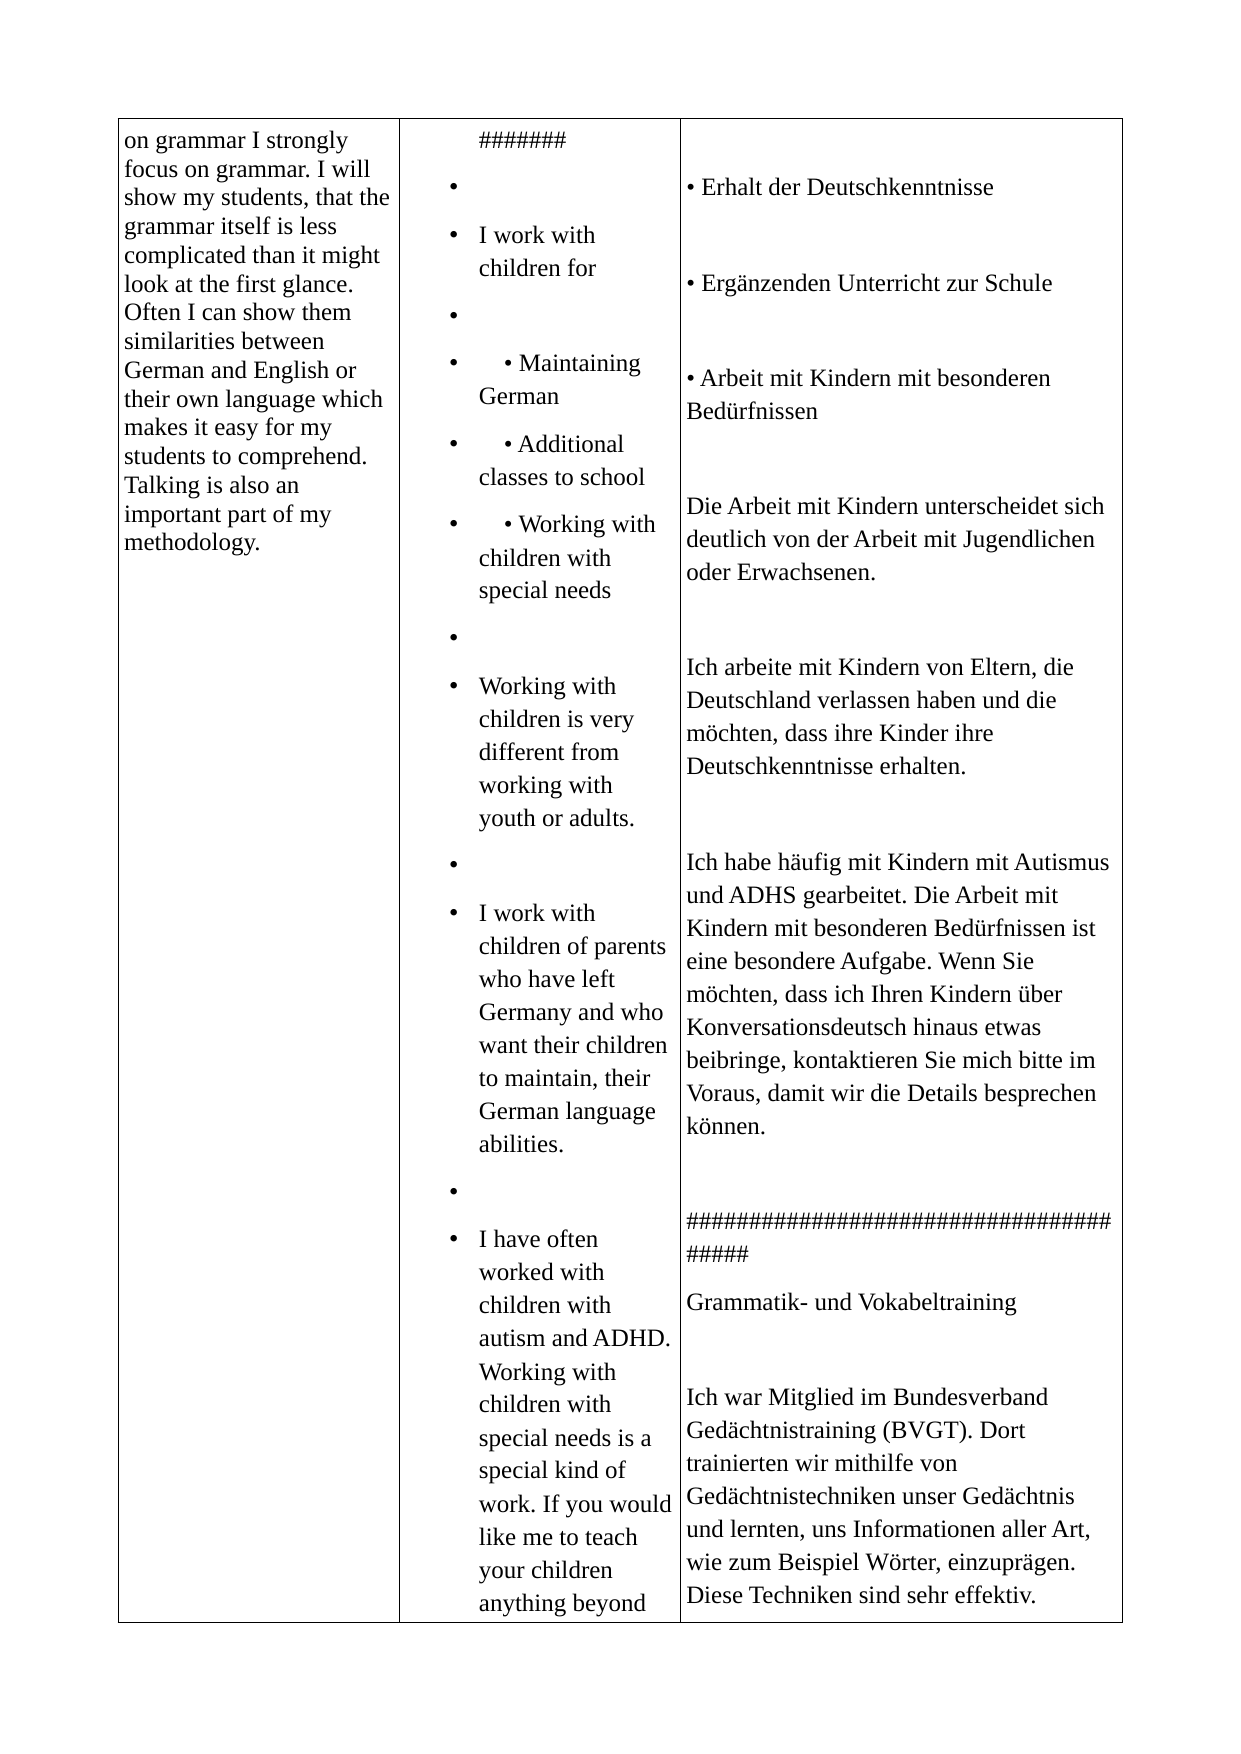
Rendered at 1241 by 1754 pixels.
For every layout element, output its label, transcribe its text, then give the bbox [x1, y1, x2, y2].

table_cell I have experience in simple conversational German, for people who want to maintain or practise their German. ##################################### I work with children for • Maintaining German • Additional classes to school • Working with children with special needs Working with children is very different from working with youth or adults. I work with children of parents who have left Germany and who want their children to maintain, their German language abilities. I have often worked with children with autism and ADHD. Working with children with special needs is a special kind of work. If you would like me to teach your children anything beyond conversational German, please contact me in advance so we can discuss the details. ##################################### Grammar and Vocabulary Training I was a member of the “Association for Memory Training” — “Bundesverband Gedächtnistraining” (BVGT). There, we used memorization techniques to train our memory and to memorize all kinds of information, such as words. These memory techniques are highly efficient. Grammar and vocabulary training, especially using memory techniques, can easily be done in groups of up to five people. In a group, I would agree to lower the overall price per person. If you are particularly interested in grammar and vocabulary training, please send me a message. [400, 119, 680, 1622]
table_cell on grammar I strongly focus on grammar. I will show my students, that the grammar itself is less complicated than it might look at the first glance. Often I can show them similarities between German and English or their own language which makes it easy for my students to comprehend. Talking is also an important part of my methodology. [119, 119, 399, 1622]
table_cell • Erhalt der Deutschkenntnisse • Ergänzenden Unterricht zur Schule • Arbeit mit Kindern mit besonderen Bedürfnissen Die Arbeit mit Kindern unterscheidet sich deutlich von der Arbeit mit Jugendlichen oder Erwachsenen. Ich arbeite mit Kindern von Eltern, die Deutschland verlassen haben und die möchten, dass ihre Kinder ihre Deutschkenntnisse erhalten. Ich habe häufig mit Kindern mit Autismus und ADHS gearbeitet. Die Arbeit mit Kindern mit besonderen Bedürfnissen ist eine besondere Aufgabe. Wenn Sie möchten, dass ich Ihren Kindern über Konversationsdeutsch hinaus etwas beibringe, kontaktieren Sie mich bitte im Voraus, damit wir die Details besprechen können. ####################################### Grammatik- und Vokabeltraining Ich war Mitglied im Bundesverband Gedächtnistraining (BVGT). Dort trainierten wir mithilfe von Gedächtnistechniken unser Gedächtnis und lernten, uns Informationen aller Art, wie zum Beispiel Wörter, einzuprägen. Diese Techniken sind sehr effektiv. [681, 119, 1122, 1622]
